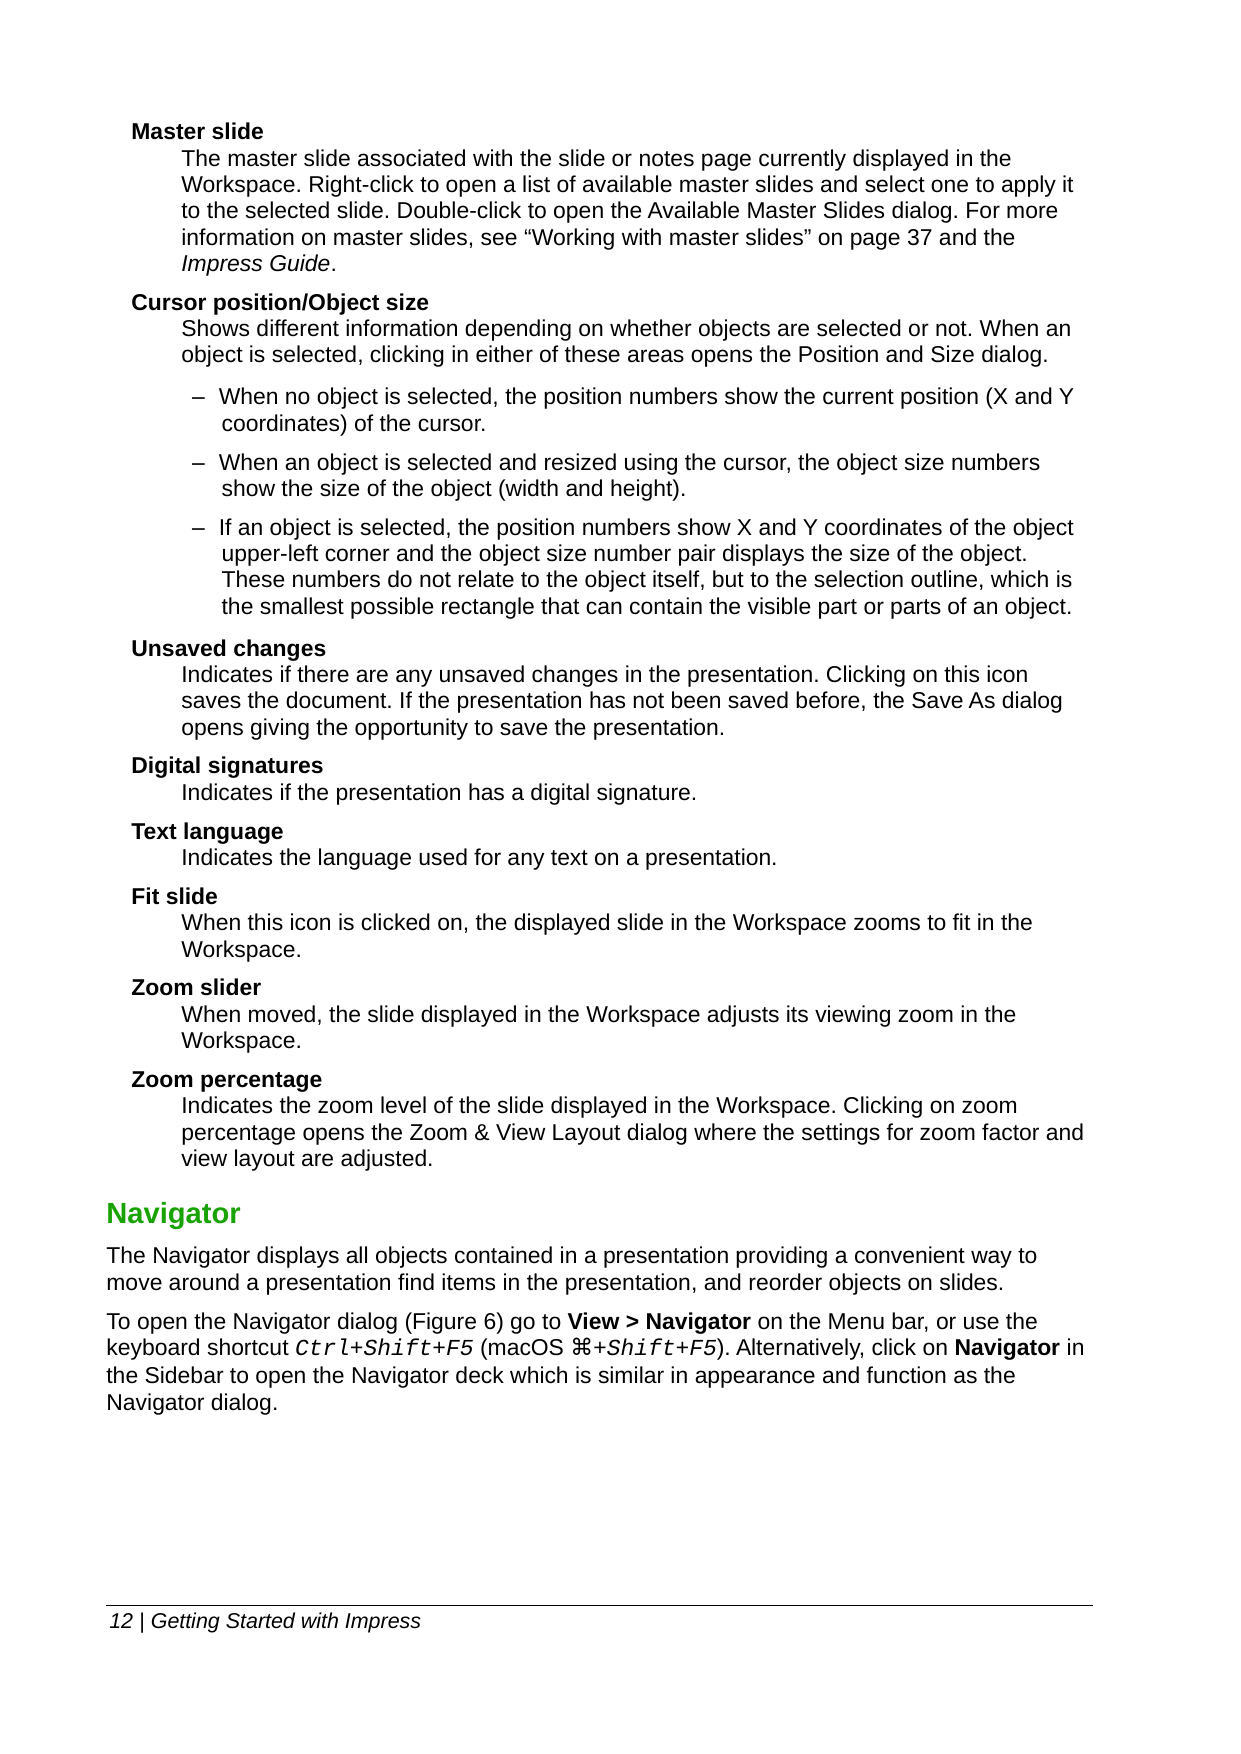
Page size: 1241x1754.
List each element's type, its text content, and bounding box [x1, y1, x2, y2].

text Fit slide [131, 883, 1093, 909]
list When an object is selected and resized using the cursor, the object size numbers show the size of the object (width and height). [189, 446, 1093, 501]
text Zoom percentage [131, 1066, 1093, 1092]
text Indicates if there are any unsaved changes in the presentation. Clicking on this icon saves the document. If the presentation has not been saved before, the Save As dialog opens giving the opportunity to save the presentation. [181, 661, 1093, 740]
text The Navigator displays all objects contained in a presentation providing a convenient way to move around a presentation find items in the presentation, and reorder objects on slides. [106, 1242, 1093, 1295]
list If an object is selected, the position numbers show X and Y coordinates of the object upper‑left corner and the object size number pair displays the size of the object. These numbers do not relate to the object itself, but to the selection outline, which is the smallest possible rectangle that can contain the visible part or parts of an object. [189, 511, 1093, 622]
text Cursor position/Object size [131, 289, 1093, 315]
text Text language [131, 818, 1093, 844]
list When no object is selected, the position numbers show the current position (X and Y coordinates) of the cursor. [189, 380, 1093, 436]
text Zoom slider [131, 974, 1093, 1001]
text Master slide [131, 118, 1093, 144]
text Indicates the zoom level of the slide displayed in the Workspace. Clicking on zoom percentage opens the Zoom & View Layout dialog where the settings for zoom factor and view layout are adjusted. [181, 1092, 1093, 1171]
text Indicates the language used for any text on a presentation. [181, 844, 1093, 870]
text To open the Navigator dialog (Figure 6) go to View > Navigator on the Menu bar, or use the keyboard shortcut Ctrl+Shift+F5 (macOS ⌘+Shift+F5). Alternatively, click on Navigator in the Sidebar to open the Navigator deck which is similar in appearance and function as the Navigator dialog. [106, 1308, 1093, 1415]
text Digital signatures [131, 752, 1093, 779]
text Shows different information depending on whether objects are selected or not. When an object is selected, clicking in either of these areas opens the Position and Size dialog. [181, 315, 1093, 368]
text Unsaved changes [131, 634, 1093, 661]
text When this icon is clicked on, the displayed slide in the Workspace zooms to fit in the Workspace. [181, 909, 1093, 962]
subtitle Navigator [106, 1196, 1093, 1230]
text Indicates if the presentation has a digital signature. [181, 779, 1093, 805]
text When moved, the slide displayed in the Workspace adjusts its viewing zoom in the Workspace. [181, 1001, 1093, 1053]
text The master slide associated with the slide or notes page currently displayed in the Workspace. Right-click to open a list of available master slides and select one to apply it to the selected slide. Double-click to open the Available Master Slides dialog. For more information on master slides, see “Working with master slides” on page 37 and the Impress Guide. [181, 144, 1093, 276]
